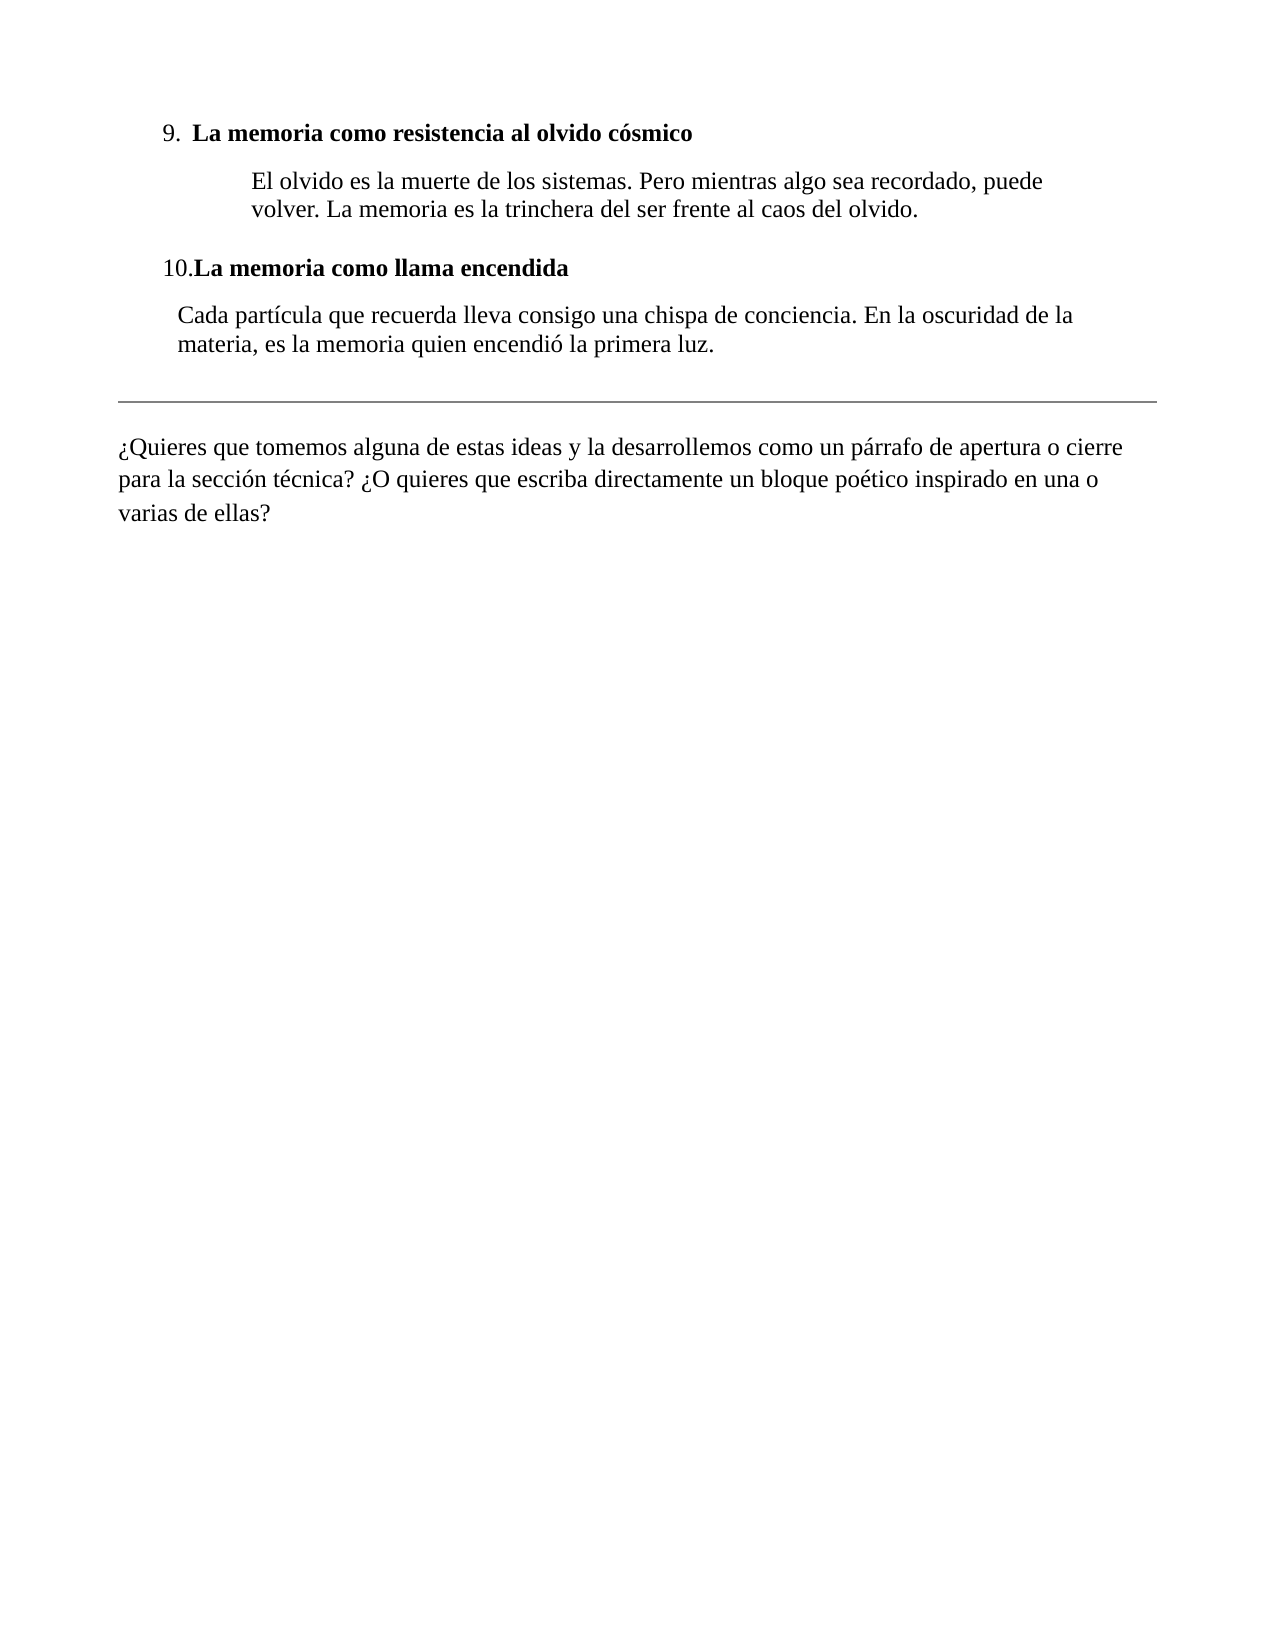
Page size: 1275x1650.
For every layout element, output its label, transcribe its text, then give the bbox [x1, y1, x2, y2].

list El olvido es la muerte de los sistemas. Pero mientras algo sea recordado, puede volver. La memoria es la trinchera del ser frente al caos del olvido. [222, 166, 1098, 223]
text Cada partícula que recuerda lleva consigo una chispa de conciencia. En la oscuridad de la materia, es la memoria quien encendió la primera luz. [177, 300, 1098, 358]
list La memoria como llama encendida [162, 253, 1157, 281]
text ¿Quieres que tomemos alguna de estas ideas y la desarrollemos como un párrafo de apertura o cierre para la sección técnica? ¿O quieres que escriba directamente un bloque poético inspirado en una o varias de ellas? [118, 432, 1157, 526]
list La memoria como resistencia al olvido cósmico [162, 118, 1157, 147]
